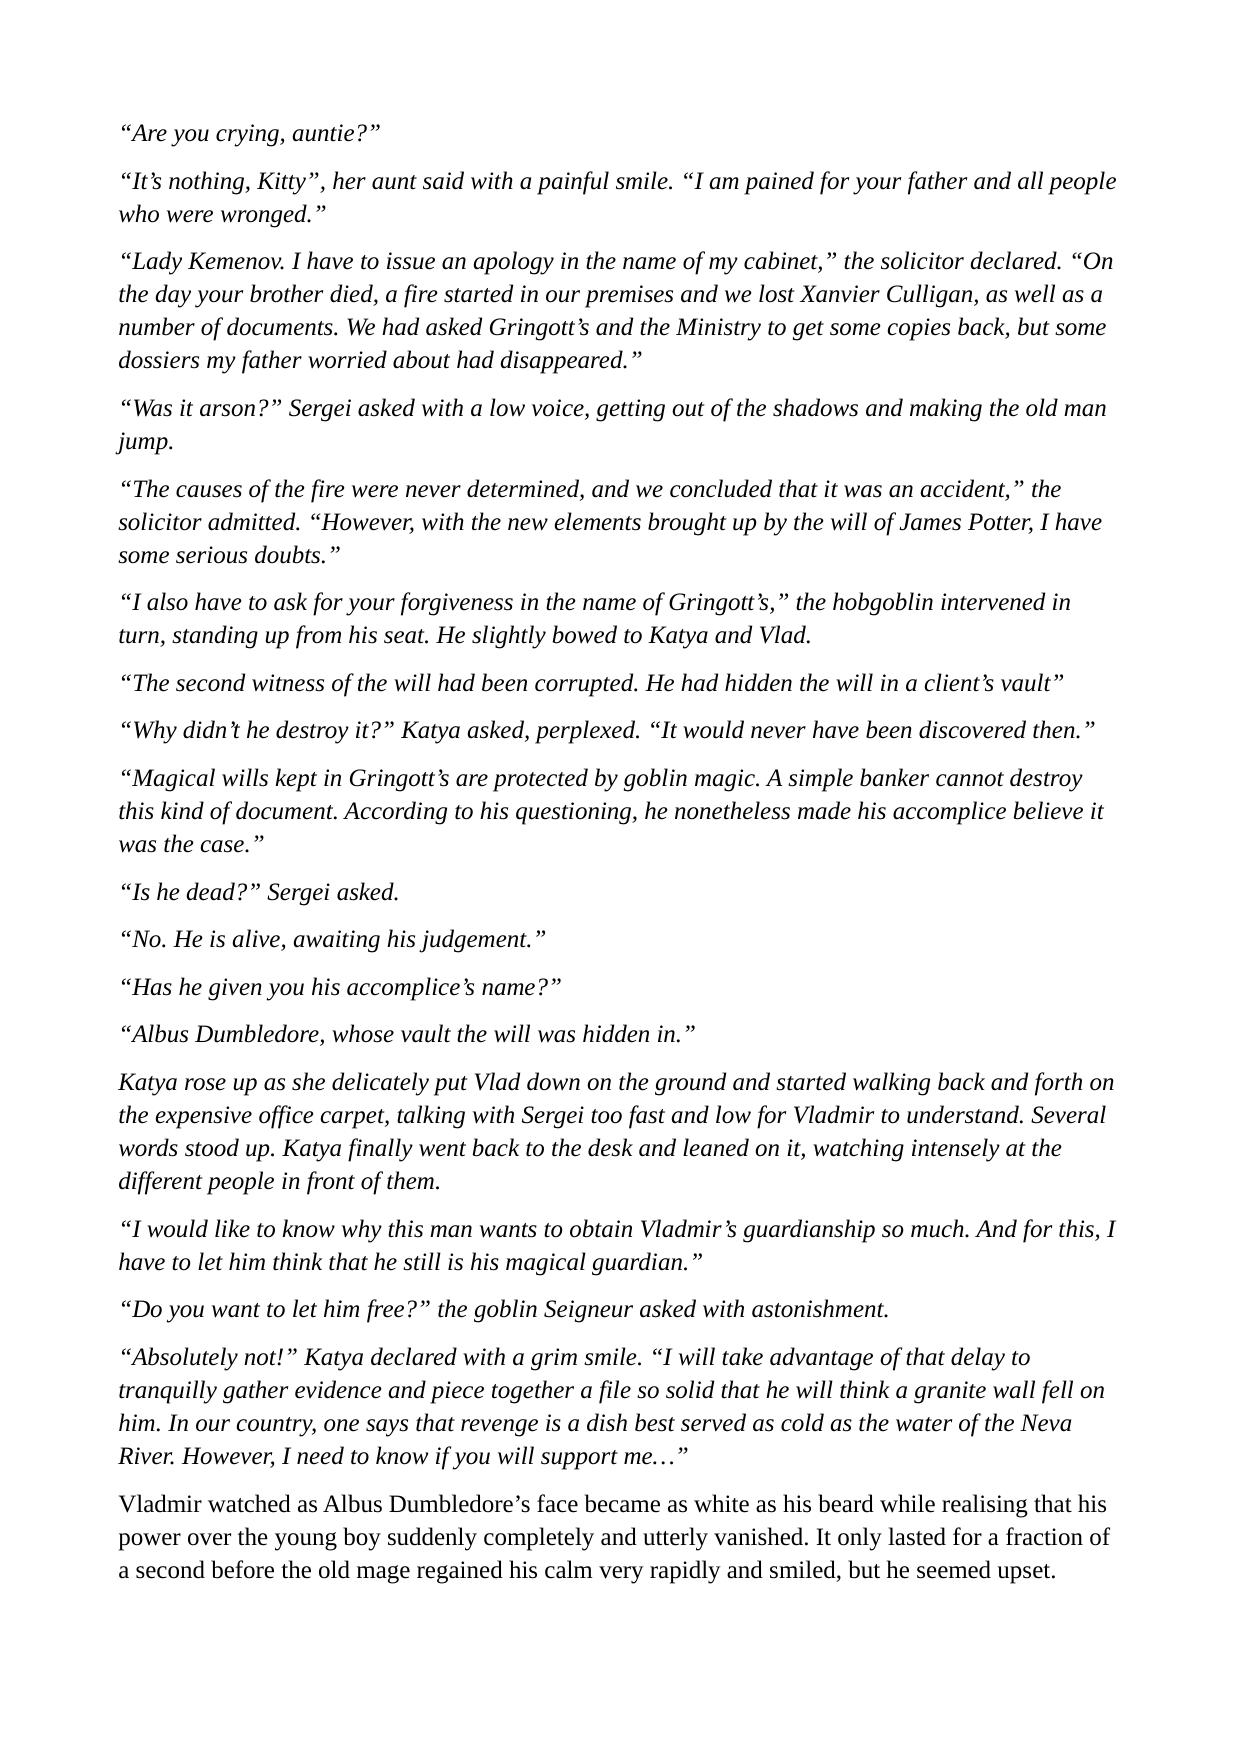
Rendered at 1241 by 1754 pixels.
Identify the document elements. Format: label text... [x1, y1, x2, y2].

text “Lady Kemenov. I have to issue an apology in the name of my cabinet,” the solicitor declared. “On the day your brother died, a fire started in our premises and we lost Xanvier Culligan, as well as a number of documents. We had asked Gringott’s and the Ministry to get some copies back, but some dossiers my father worried about had disappeared.” [118, 246, 1122, 374]
text “Has he given you his accomplice’s name?” [118, 972, 1122, 1001]
text “Magical wills kept in Gringott’s are protected by goblin magic. A simple banker cannot destroy this kind of document. According to his questioning, he nonetheless made his accomplice believe it was the case.” [118, 763, 1122, 858]
text “Why didn’t he destroy it?” Katya asked, perplexed. “It would never have been discovered then.” [118, 716, 1122, 744]
text Katya rose up as she delicately put Vlad down on the ground and started walking back and forth on the expensive office carpet, talking with Sergei too fast and low for Vladmir to understand. Several words stood up. Katya finally went back to the desk and leaned on it, watching intensely at the different people in front of them. [118, 1067, 1122, 1195]
text Vladmir watched as Albus Dumbledore’s face became as white as his beard while realising that his power over the young boy suddenly completely and utterly vanished. It only lasted for a fraction of a second before the old mage regained his calm very rapidly and smiled, but he seemed upset. [118, 1489, 1122, 1583]
text “No. He is alive, awaiting his judgement.” [118, 924, 1122, 953]
text “I would like to know why this man wants to obtain Vladmir’s guardianship so much. And for this, I have to let him think that he still is his magical guardian.” [118, 1214, 1122, 1276]
text “Is he dead?” Sergei asked. [118, 877, 1122, 906]
text “Was it arson?” Sergei asked with a low voice, getting out of the shadows and making the old man jump. [118, 393, 1122, 455]
text “The causes of the fire were never determined, and we concluded that it was an accident,” the solicitor admitted. “However, with the new elements brought up by the will of James Potter, I have some serious doubts.” [118, 474, 1122, 568]
text “It’s nothing, Kitty”, her aunt said with a painful smile. “I am pained for your father and all people who were wronged.” [118, 166, 1122, 227]
text “Absolutely not!” Katya declared with a grim smile. “I will take advantage of that delay to tranquilly gather evidence and piece together a file so solid that he will think a granite wall fell on him. In our country, one says that revenge is a dish best served as cold as the water of the Neva River. However, I need to know if you will support me…” [118, 1342, 1122, 1470]
text “Do you want to let him free?” the goblin Seigneur asked with astonishment. [118, 1294, 1122, 1323]
text “Albus Dumbledore, whose vault the will was hidden in.” [118, 1019, 1122, 1048]
text “The second witness of the will had been corrupted. He had hidden the will in a client’s vault” [118, 668, 1122, 697]
text “I also have to ask for your forgiveness in the name of Gringott’s,” the hobgoblin intervened in turn, standing up from his seat. He slightly bowed to Katya and Vlad. [118, 587, 1122, 649]
text “Are you crying, auntie?” [118, 118, 1122, 147]
